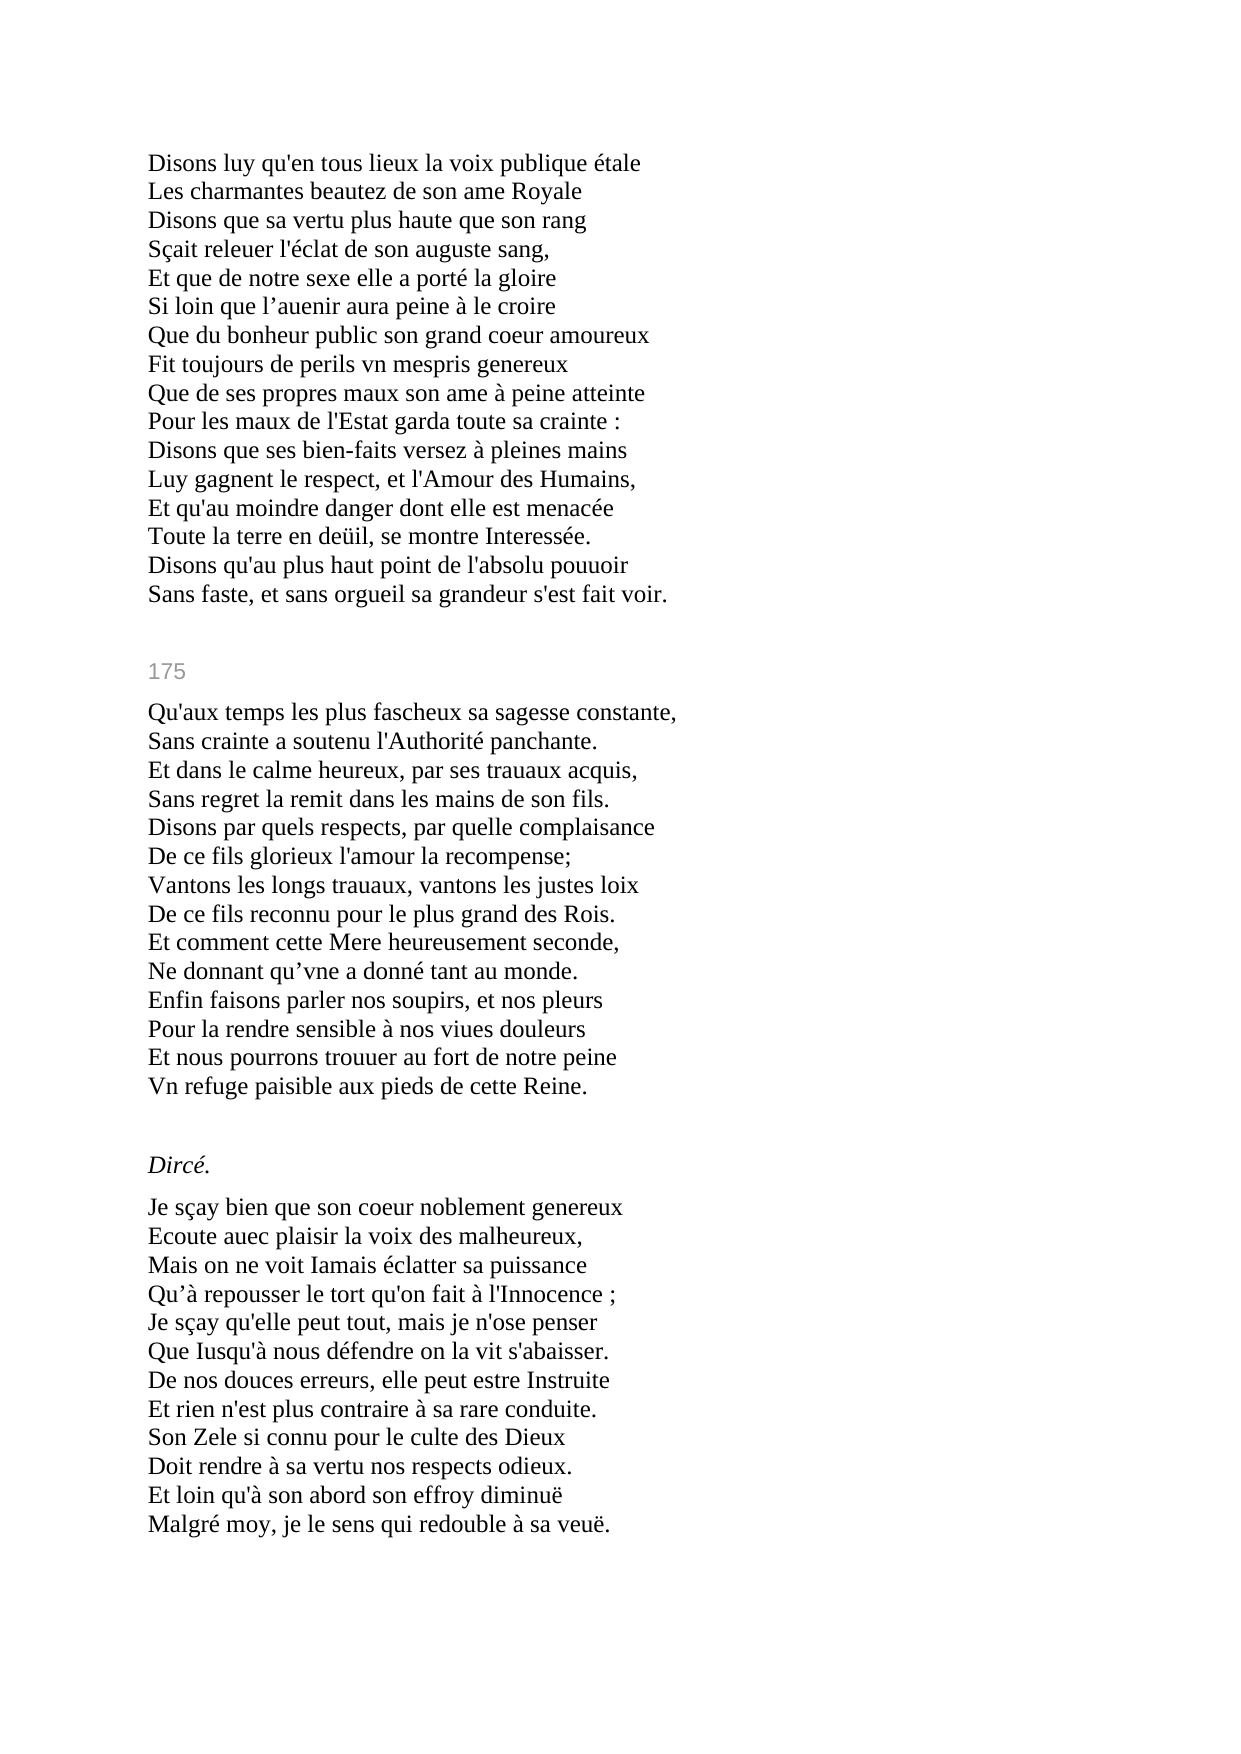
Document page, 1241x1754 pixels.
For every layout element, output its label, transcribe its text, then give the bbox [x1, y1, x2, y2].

text Dircé. [148, 1151, 1093, 1179]
text Qu'aux temps les plus fascheux sa sagesse constante, [148, 697, 1093, 726]
text Et comment cette Mere heureusement seconde, [148, 927, 1093, 956]
text Sans regret la remit dans les mains de son fils. [148, 784, 1093, 812]
text Et nous pourrons trouuer au fort de notre peine [148, 1042, 1093, 1071]
text Pour la rendre sensible à nos viues douleurs [148, 1014, 1093, 1042]
text Luy gagnent le respect, et l'Amour des Humains, [148, 464, 1093, 493]
text 175 [186, 658, 1093, 685]
text Que du bonheur public son grand coeur amoureux [148, 320, 1093, 349]
text Ecoute auec plaisir la voix des malheureux, [148, 1221, 1093, 1250]
text Et rien n'est plus contraire à sa rare conduite. [148, 1394, 1093, 1422]
text Sans faste, et sans orgueil sa grandeur s'est fait voir. [148, 579, 1093, 608]
text Ne donnant qu’vne a donné tant au monde. [148, 956, 1093, 985]
text Doit rendre à sa vertu nos respects odieux. [148, 1451, 1093, 1480]
text Vn refuge paisible aux pieds de cette Reine. [148, 1071, 1093, 1100]
text De ce fils reconnu pour le plus grand des Rois. [148, 899, 1093, 927]
text Malgré moy, je le sens qui redouble à sa veuë. [148, 1509, 1093, 1537]
text Et qu'au moindre danger dont elle est menacée [148, 493, 1093, 521]
text Disons que sa vertu plus haute que son rang [148, 205, 1093, 234]
text Sans crainte a soutenu l'Authorité panchante. [148, 726, 1093, 755]
text Enfin faisons parler nos soupirs, et nos pleurs [148, 985, 1093, 1014]
text Vantons les longs trauaux, vantons les justes loix [148, 870, 1093, 899]
text Disons qu'au plus haut point de l'absolu pouuoir [148, 550, 1093, 579]
text Et dans le calme heureux, par ses trauaux acquis, [148, 755, 1093, 784]
text De ce fils glorieux l'amour la recompense; [148, 841, 1093, 870]
text Les charmantes beautez de son ame Royale [148, 176, 1093, 205]
text Sçait releuer l'éclat de son auguste sang, [148, 234, 1093, 263]
text Mais on ne voit Iamais éclatter sa puissance [148, 1250, 1093, 1279]
text Que de ses propres maux son ame à peine atteinte [148, 378, 1093, 406]
text Et que de notre sexe elle a porté la gloire [148, 263, 1093, 291]
text Toute la terre en deüil, se montre Interessée. [148, 521, 1093, 550]
text Je sçay qu'elle peut tout, mais je n'ose penser [148, 1307, 1093, 1336]
text Et loin qu'à son abord son effroy diminuë [148, 1480, 1093, 1509]
text Disons par quels respects, par quelle complaisance [148, 812, 1093, 841]
text Je sçay bien que son coeur noblement genereux [148, 1192, 1093, 1221]
text Pour les maux de l'Estat garda toute sa crainte : [148, 406, 1093, 435]
text Que Iusqu'à nous défendre on la vit s'abaisser. [148, 1336, 1093, 1365]
text Qu’à repousser le tort qu'on fait à l'Innocence ; [148, 1279, 1093, 1307]
text Fit toujours de perils vn mespris genereux [148, 349, 1093, 378]
text De nos douces erreurs, elle peut estre Instruite [148, 1365, 1093, 1394]
text Si loin que l’auenir aura peine à le croire [148, 291, 1093, 320]
text Son Zele si connu pour le culte des Dieux [148, 1422, 1093, 1451]
text Disons luy qu'en tous lieux la voix publique étale [148, 148, 1093, 176]
text Disons que ses bien-faits versez à pleines mains [148, 435, 1093, 464]
